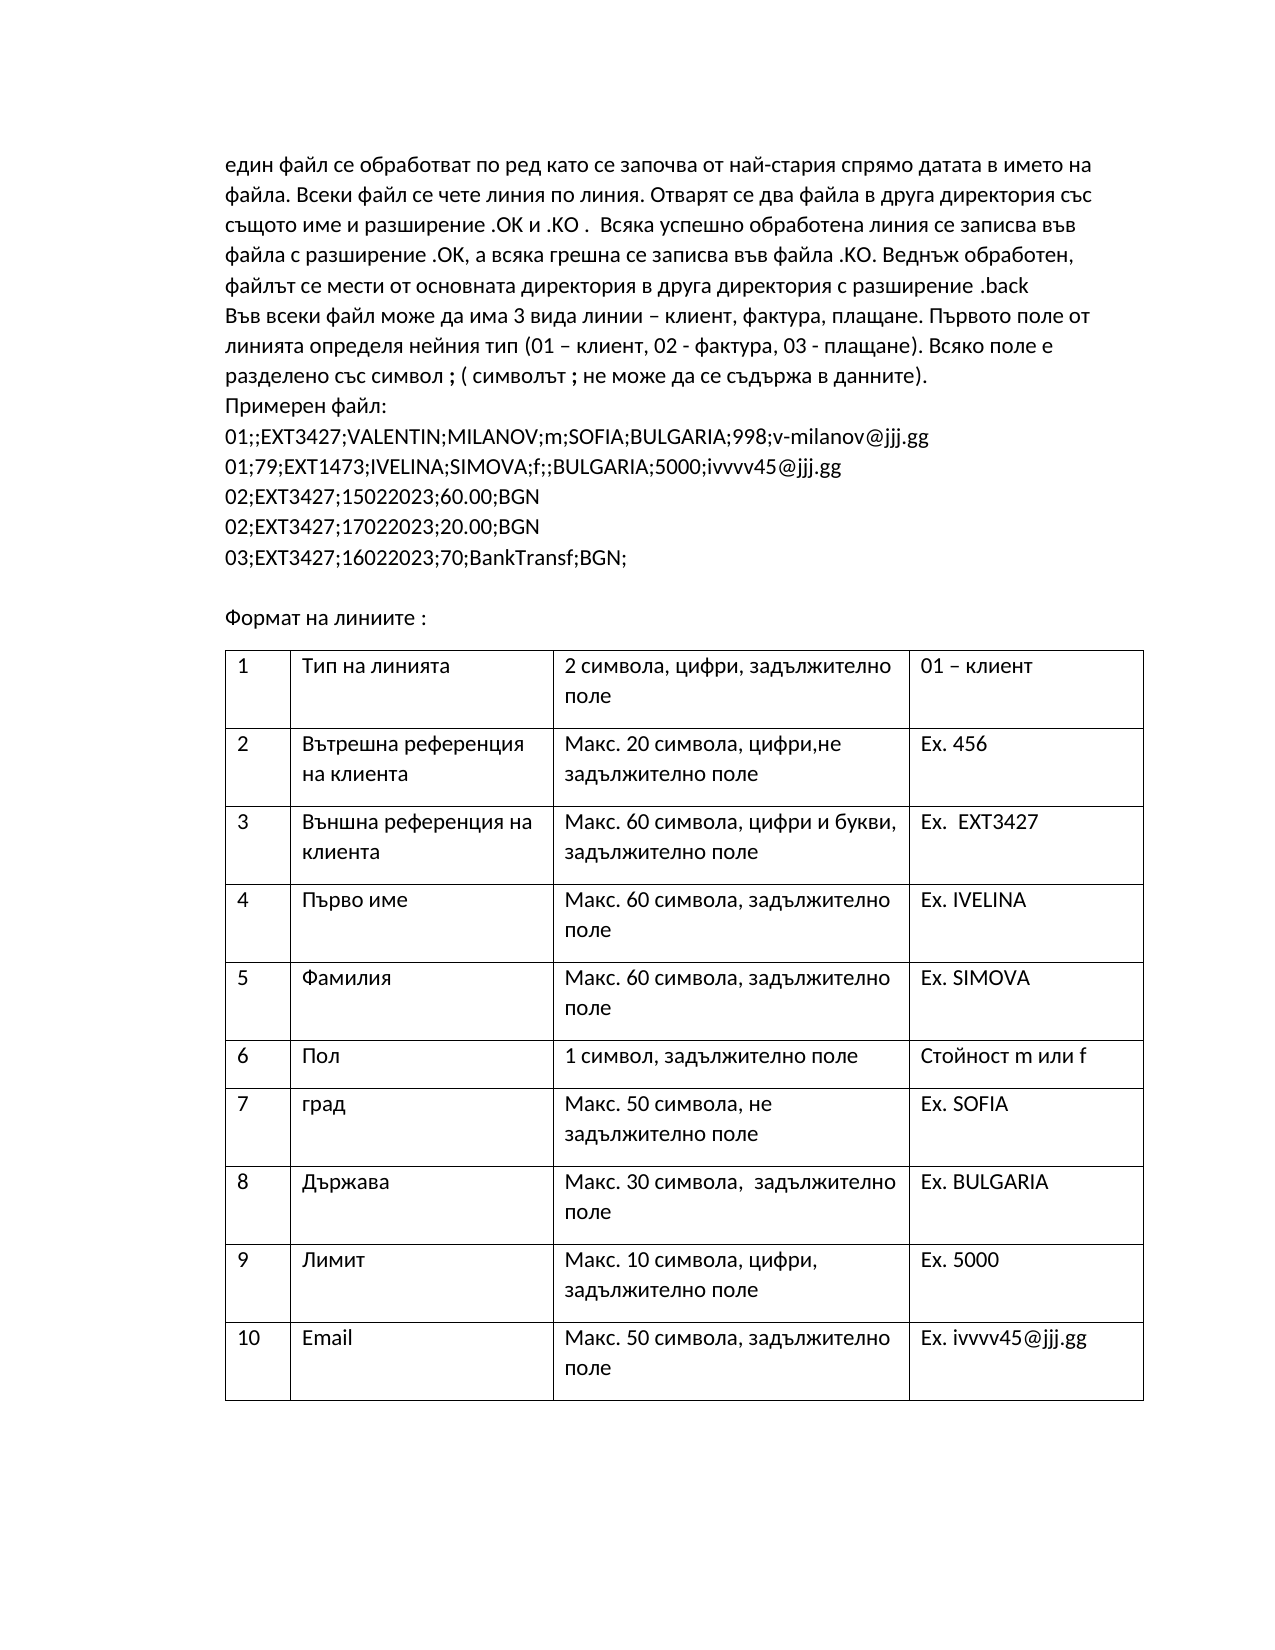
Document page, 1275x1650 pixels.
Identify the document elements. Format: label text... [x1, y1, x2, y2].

table_cell 3 [226, 807, 290, 884]
table_cell Макс. 60 символа, задължително поле [554, 963, 909, 1040]
table_cell Пол [291, 1041, 553, 1088]
list 02;EXT3427;15022023;60.00;BGN [225, 482, 1125, 510]
table_cell Външна референция на клиента [291, 807, 553, 884]
table_cell Макс. 50 символа, не задължително поле [554, 1089, 909, 1166]
table_cell Еx. SOFIA [910, 1089, 1143, 1166]
table_cell 8 [226, 1167, 290, 1244]
table_cell Вътрешна референция на клиента [291, 729, 553, 806]
table_cell Лимит [291, 1245, 553, 1322]
table_cell Макс. 10 символа, цифри, задължително поле [554, 1245, 909, 1322]
table_cell Email [291, 1323, 553, 1400]
table_cell 10 [226, 1323, 290, 1400]
table_cell 7 [226, 1089, 290, 1166]
table_cell град [291, 1089, 553, 1166]
list 01;;EXT3427;VALENTIN;MILANOV;m;SOFIA;BULGARIA;998;v-milanov@jjj.gg [225, 422, 1125, 450]
table_cell Ex. BULGARIA [910, 1167, 1143, 1244]
table_cell Макс. 50 символа, задължително поле [554, 1323, 909, 1400]
table_cell Фамилия [291, 963, 553, 1040]
table_cell Ех. EXT3427 [910, 807, 1143, 884]
table_cell Първо име [291, 885, 553, 962]
list Примерен файл: [225, 392, 1125, 420]
table_header 1 [226, 651, 290, 728]
table_cell Стойност m или f [910, 1041, 1143, 1088]
list 01;79;EXT1473;IVELINA;SIMOVA;f;;BULGARIA;5000;ivvvv45@jjj.gg [225, 452, 1125, 480]
table_cell 4 [226, 885, 290, 962]
table_cell Макс. 30 символа, задължително поле [554, 1167, 909, 1244]
table_cell Макс. 20 символа, цифри,не задължително поле [554, 729, 909, 806]
table_cell Ех. SIMOVA [910, 963, 1143, 1040]
table_cell 5 [226, 963, 290, 1040]
table_header Тип на линията [291, 651, 553, 728]
list 03;EXT3427;16022023;70;BankTransf;BGN; [225, 543, 1125, 571]
list 02;EXT3427;17022023;20.00;BGN [225, 512, 1125, 541]
table_cell 6 [226, 1041, 290, 1088]
table_cell Ех. IVELINA [910, 885, 1143, 962]
table_cell 9 [226, 1245, 290, 1322]
table_header 01 – клиент [910, 651, 1143, 728]
table_cell 1 символ, задължително поле [554, 1041, 909, 1088]
list един файл се обработват по ред като се започва от най-стария спрямо датата в името на файла. Всеки файл се чете линия по линия. Отварят се два файла в друга директория със същото име и разширение .OK и .KO . Всяка успешно обработена линия се записва във файла с разширение .OK, а всяка грешна се записва във файла .KO. Веднъж обработен, файлът се мести от основната директория в друга директория с разширение .back Във всеки файл може да има 3 вида линии – клиент, фактура, плащане. Първото поле от линията определя нейния тип (01 – клиент, 02 - фактура, 03 - плащане). Всяко поле е разделено със символ ; ( символът ; не може да се съдържа в данните). [187, 150, 1125, 389]
table_cell Ех. 456 [910, 729, 1143, 806]
list Формат на линиите : [225, 603, 1125, 631]
table_cell Макс. 60 символа, цифри и букви, задължително поле [554, 807, 909, 884]
table_cell Макс. 60 символа, задължително поле [554, 885, 909, 962]
table_cell Ex. ivvvv45@jjj.gg [910, 1323, 1143, 1400]
table_cell Ex. 5000 [910, 1245, 1143, 1322]
table_cell Държава [291, 1167, 553, 1244]
table_cell 2 [226, 729, 290, 806]
table_header 2 символа, цифри, задължително поле [554, 651, 909, 728]
